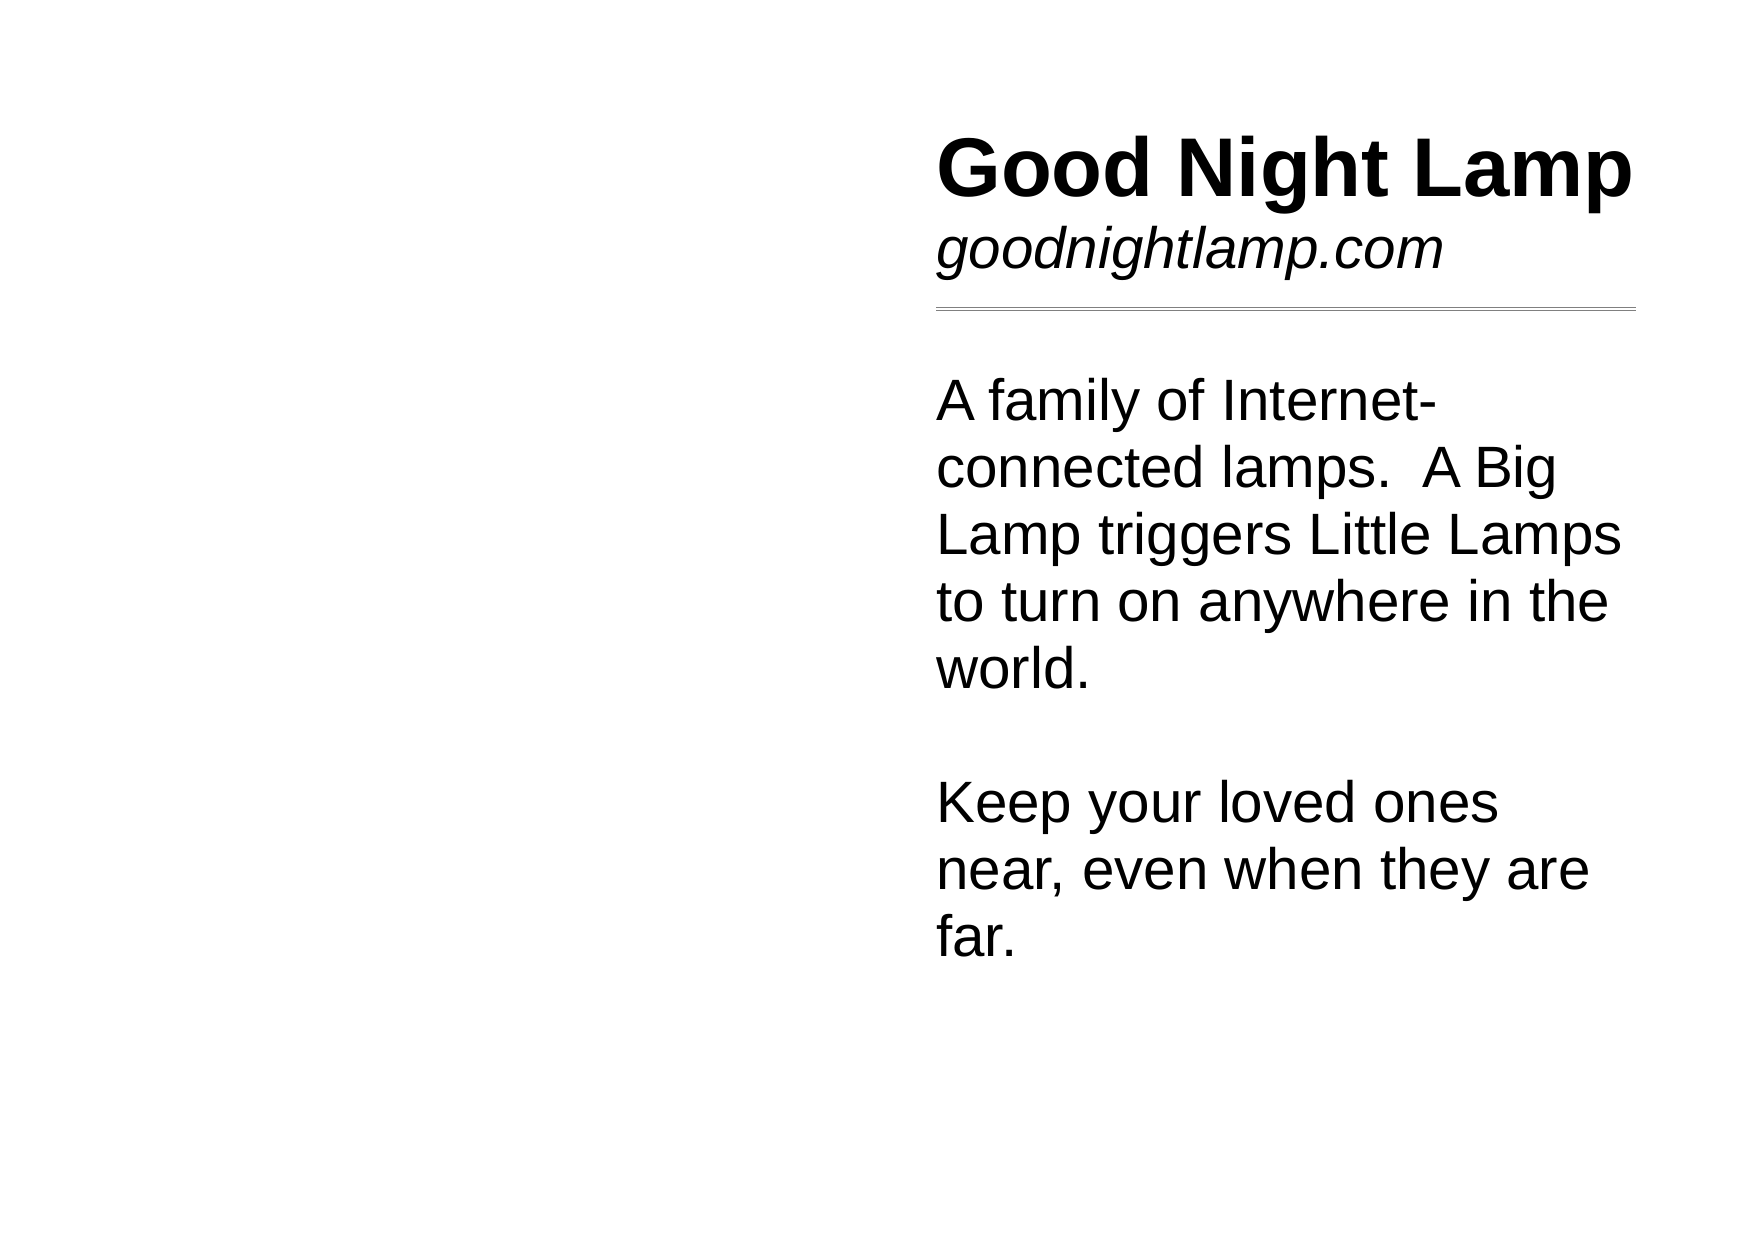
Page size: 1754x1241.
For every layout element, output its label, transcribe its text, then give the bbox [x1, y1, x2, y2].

text Good Night Lamp [936, 118, 1636, 214]
text Keep your loved ones near, even when they are far. [936, 768, 1636, 969]
text goodnightlamp.com [936, 214, 1636, 281]
text A family of Internet-connected lamps. A Big Lamp triggers Little Lamps to turn on anywhere in the world. [936, 366, 1636, 701]
